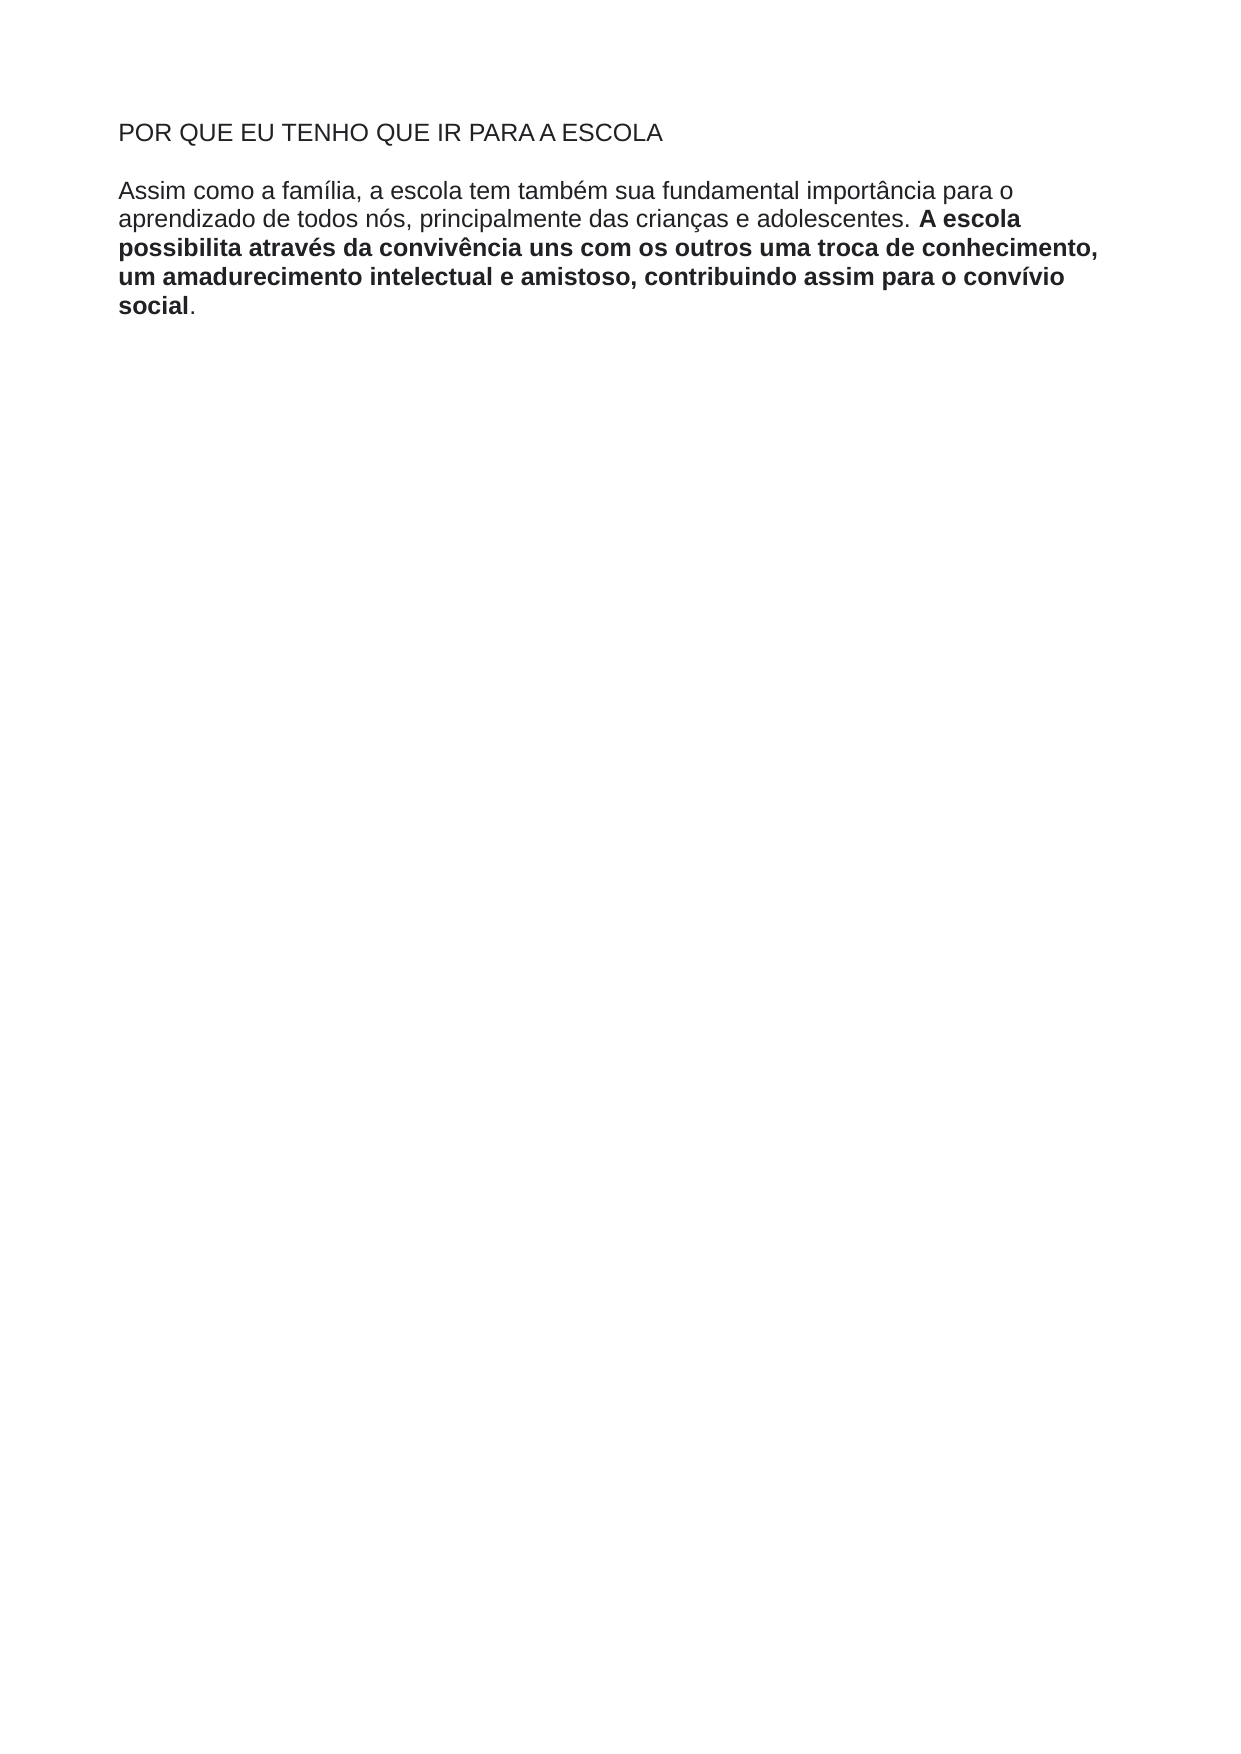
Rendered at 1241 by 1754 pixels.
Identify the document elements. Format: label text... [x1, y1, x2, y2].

text Assim como a família, a escola tem também sua fundamental importância para o aprendizado de todos nós, principalmente das crianças e adolescentes. A escola possibilita através da convivência uns com os outros uma troca de conhecimento, um amadurecimento intelectual e amistoso, contribuindo assim para o convívio social. [118, 176, 1122, 319]
text POR QUE EU TENHO QUE IR PARA A ESCOLA [118, 118, 1122, 147]
